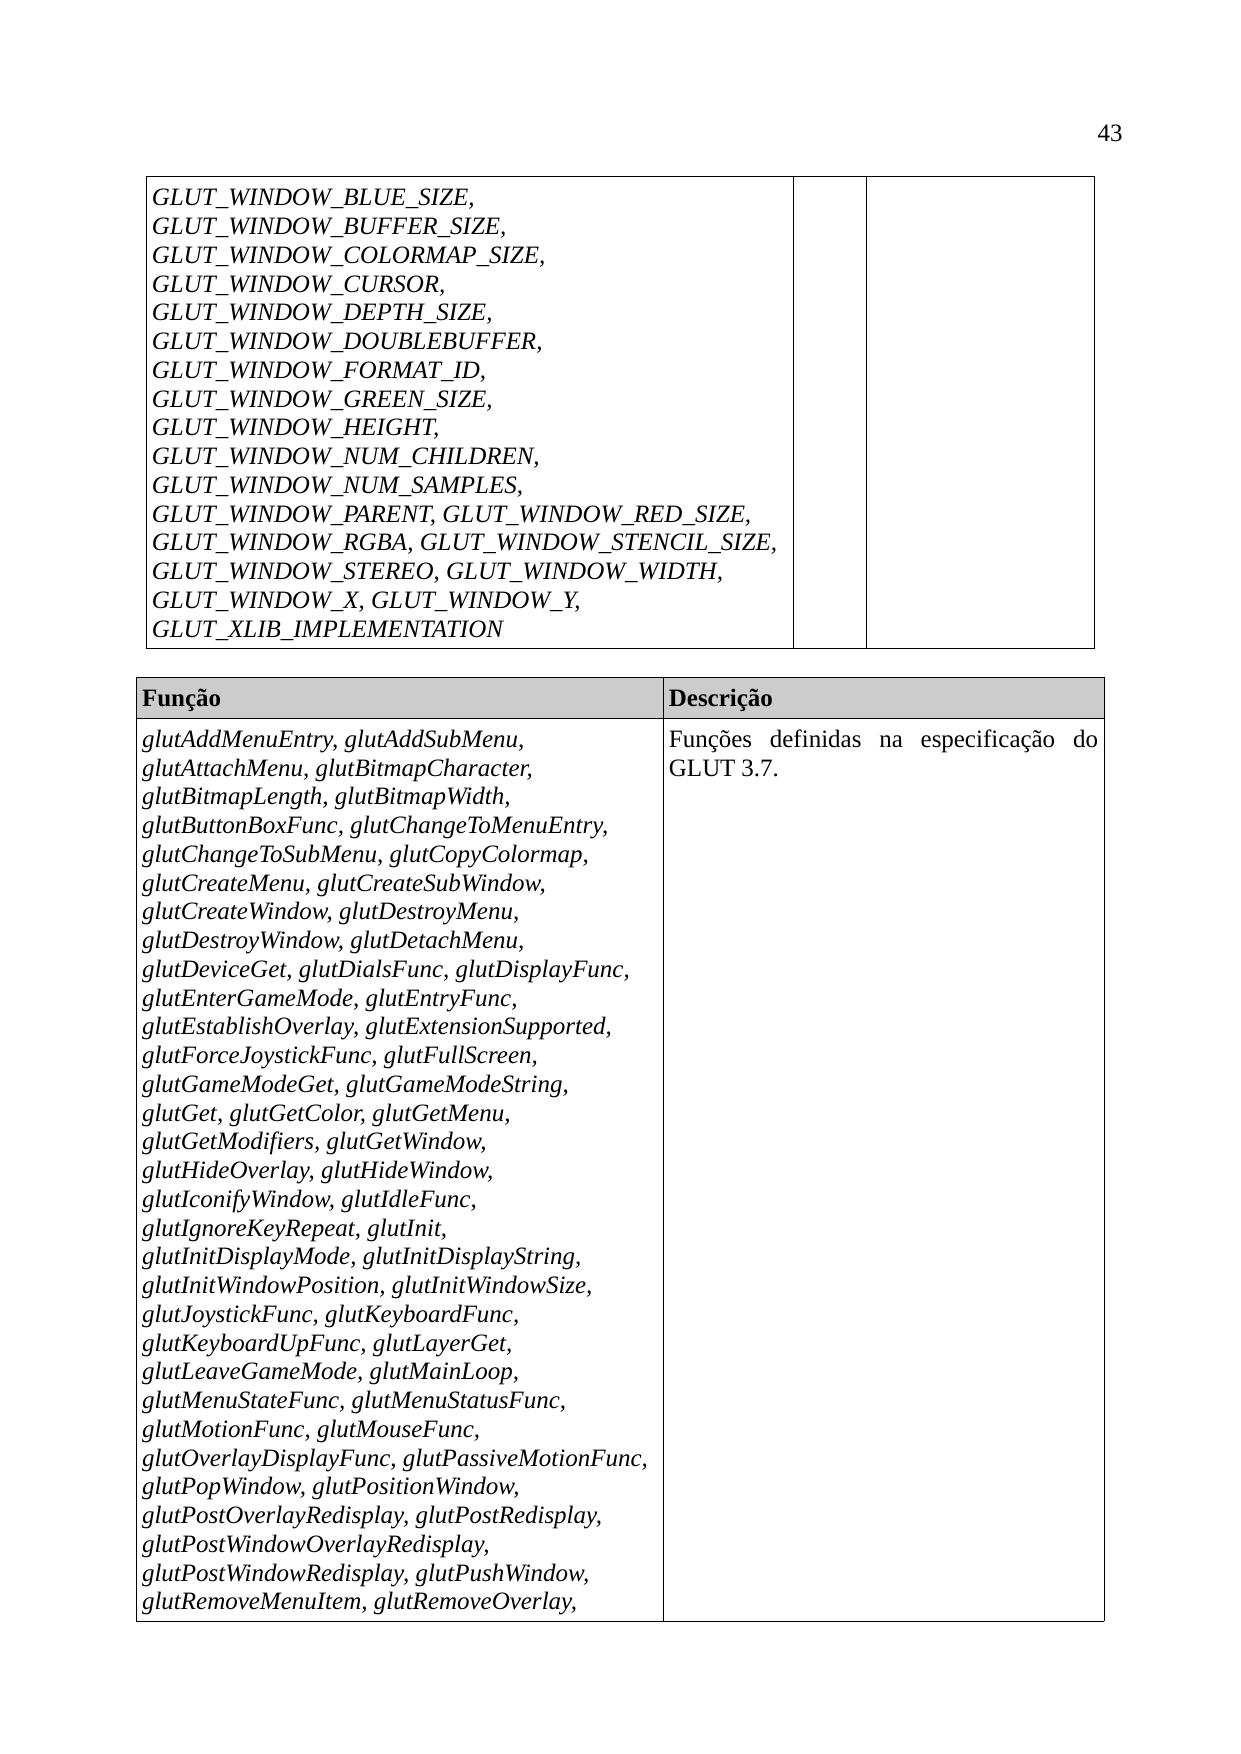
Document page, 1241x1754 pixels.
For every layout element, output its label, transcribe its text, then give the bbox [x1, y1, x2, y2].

table_cell [794, 177, 866, 648]
table_cell GLUT_WINDOW_BLUE_SIZE, GLUT_WINDOW_BUFFER_SIZE, GLUT_WINDOW_COLORMAP_SIZE, GLUT_WINDOW_CURSOR, GLUT_WINDOW_DEPTH_SIZE, GLUT_WINDOW_DOUBLEBUFFER, GLUT_WINDOW_FORMAT_ID, GLUT_WINDOW_GREEN_SIZE, GLUT_WINDOW_HEIGHT, GLUT_WINDOW_NUM_CHILDREN, GLUT_WINDOW_NUM_SAMPLES, GLUT_WINDOW_PARENT, GLUT_WINDOW_RED_SIZE, GLUT_WINDOW_RGBA, GLUT_WINDOW_STENCIL_SIZE, GLUT_WINDOW_STEREO, GLUT_WINDOW_WIDTH, GLUT_WINDOW_X, GLUT_WINDOW_Y, GLUT_XLIB_IMPLEMENTATION [147, 177, 793, 648]
table_header Descrição [664, 678, 1104, 718]
table_header Função [137, 678, 663, 718]
table_cell Funções definidas na especificação do GLUT 3.7. [664, 719, 1104, 1621]
table_cell [867, 177, 1094, 648]
table_cell glutAddMenuEntry, glutAddSubMenu, glutAttachMenu, glutBitmapCharacter, glutBitmapLength, glutBitmapWidth, glutButtonBoxFunc, glutChangeToMenuEntry, glutChangeToSubMenu, glutCopyColormap, glutCreateMenu, glutCreateSubWindow, glutCreateWindow, glutDestroyMenu, glutDestroyWindow, glutDetachMenu, glutDeviceGet, glutDialsFunc, glutDisplayFunc, glutEnterGameMode, glutEntryFunc, glutEstablishOverlay, glutExtensionSupported, glutForceJoystickFunc, glutFullScreen, glutGameModeGet, glutGameModeString, glutGet, glutGetColor, glutGetMenu, glutGetModifiers, glutGetWindow, glutHideOverlay, glutHideWindow, glutIconifyWindow, glutIdleFunc, glutIgnoreKeyRepeat, glutInit, glutInitDisplayMode, glutInitDisplayString, glutInitWindowPosition, glutInitWindowSize, glutJoystickFunc, glutKeyboardFunc, glutKeyboardUpFunc, glutLayerGet, glutLeaveGameMode, glutMainLoop, glutMenuStateFunc, glutMenuStatusFunc, glutMotionFunc, glutMouseFunc, glutOverlayDisplayFunc, glutPassiveMotionFunc, glutPopWindow, glutPositionWindow, glutPostOverlayRedisplay, glutPostRedisplay, glutPostWindowOverlayRedisplay, glutPostWindowRedisplay, glutPushWindow, glutRemoveMenuItem, glutRemoveOverlay, [137, 719, 663, 1621]
